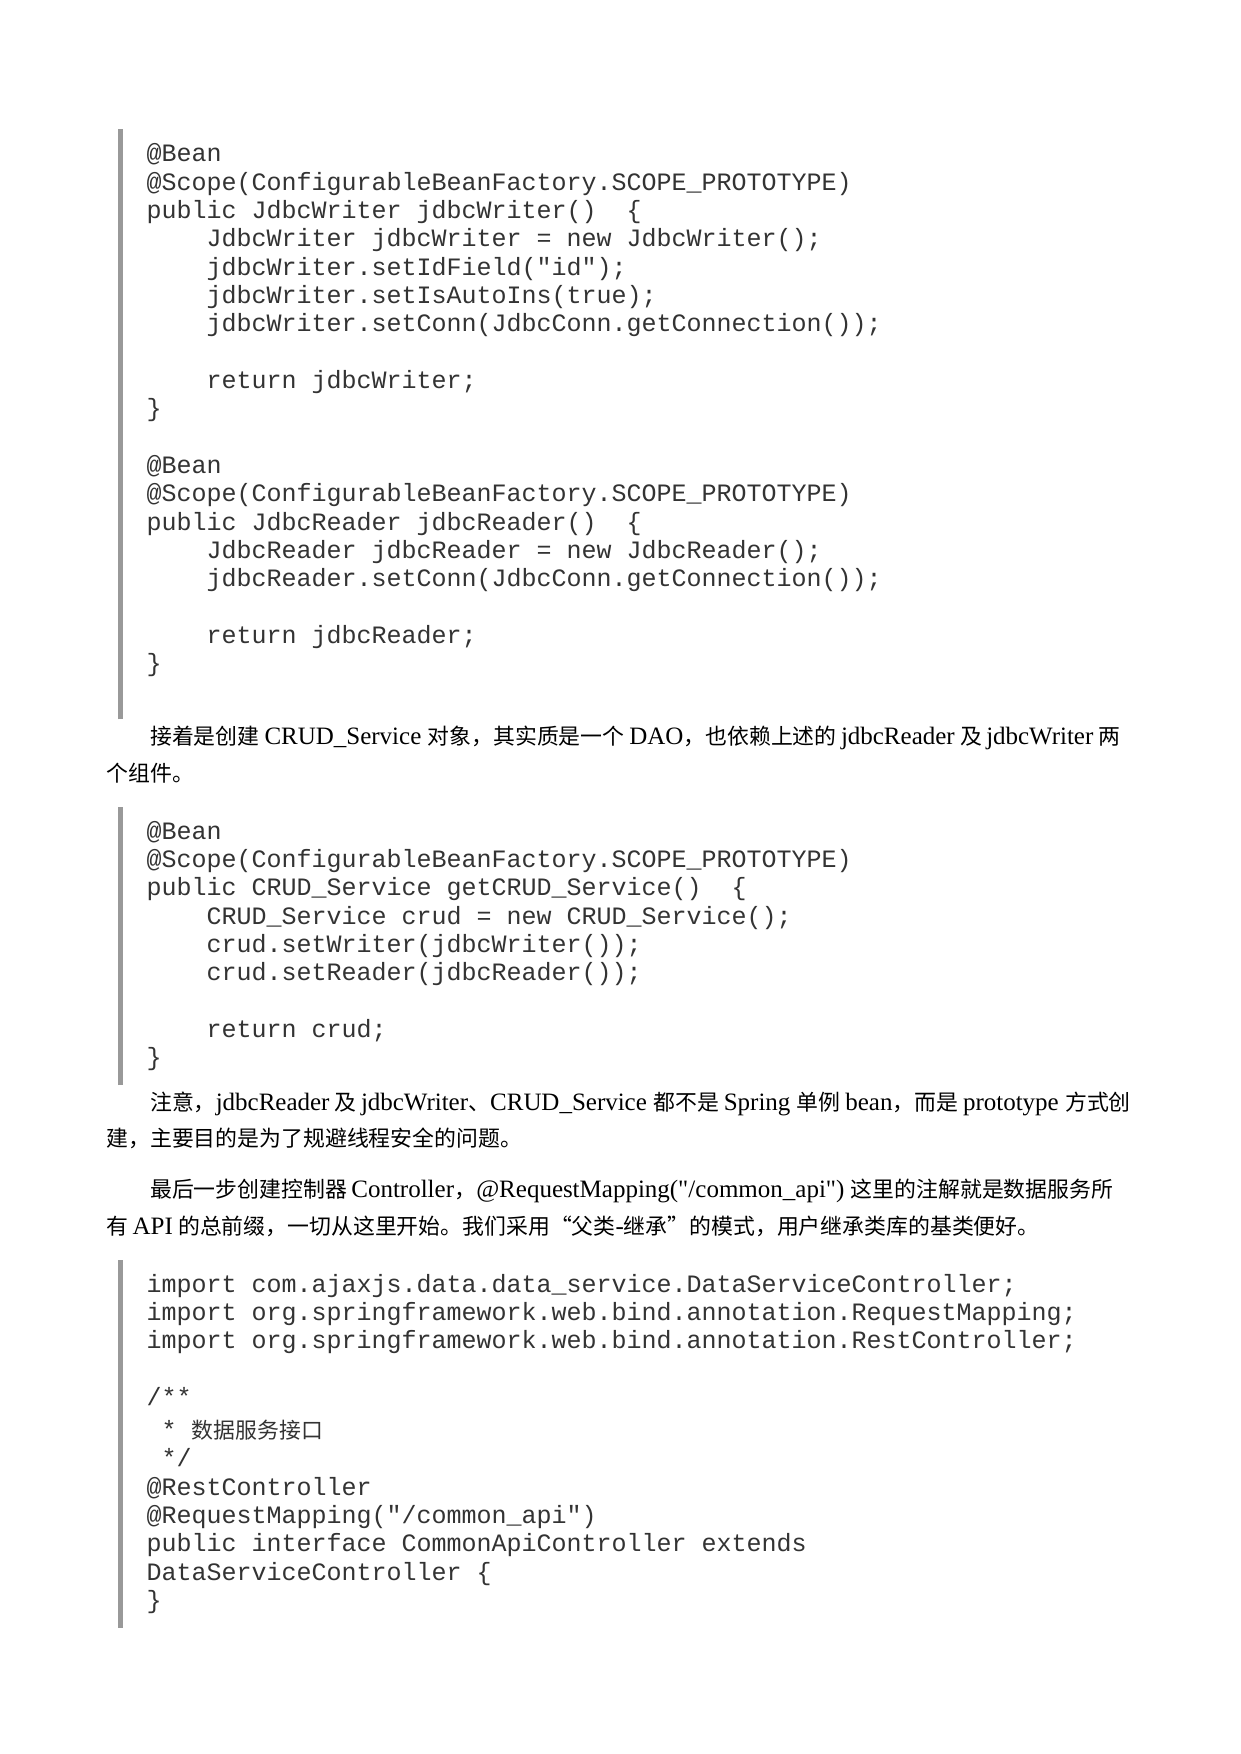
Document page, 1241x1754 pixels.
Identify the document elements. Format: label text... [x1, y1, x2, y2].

text crud.setReader(jdbcReader()); [123, 960, 1134, 988]
text 注意，jdbcReader及jdbcWriter、CRUD_Service 都不是 Spring 单例 bean，而是 prototype 方式创建，主要目的是为了规避线程安全的问题。 [106, 1085, 1134, 1153]
text @Bean [123, 452, 1134, 481]
text @Bean [123, 807, 1134, 847]
text /** [123, 1385, 1134, 1413]
text } [123, 1045, 1134, 1085]
text jdbcWriter.setIdField("id"); [123, 254, 1134, 282]
text return jdbcReader; [123, 622, 1134, 651]
text @RestController [123, 1474, 1134, 1503]
text return crud; [123, 1017, 1134, 1045]
text } [123, 396, 1134, 424]
text * 数据服务接口 [123, 1413, 1134, 1446]
text 最后一步创建控制器Controller，@RequestMapping("/common_api") 这里的注解就是数据服务所有API的总前缀，一切从这里开始。我们采用“父类-继承”的模式，用户继承类库的基类便好。 [106, 1172, 1134, 1240]
text public interface CommonApiController extends DataServiceController { [123, 1531, 1134, 1588]
text public JdbcWriter jdbcWriter() { [123, 197, 1134, 226]
text jdbcWriter.setIsAutoIns(true); [123, 282, 1134, 311]
text } [123, 1588, 1134, 1628]
text jdbcWriter.setConn(JdbcConn.getConnection()); [123, 311, 1134, 339]
text JdbcWriter jdbcWriter = new JdbcWriter(); [123, 226, 1134, 254]
text } [123, 651, 1134, 679]
text @Scope(ConfigurableBeanFactory.SCOPE_PROTOTYPE) [123, 847, 1134, 875]
text 接着是创建 CRUD_Service 对象，其实质是一个 DAO，也依赖上述的jdbcReader及jdbcWriter两个组件。 [106, 719, 1134, 787]
text crud.setWriter(jdbcWriter()); [123, 932, 1134, 960]
text jdbcReader.setConn(JdbcConn.getConnection()); [123, 566, 1134, 594]
text import com.ajaxjs.data.data_service.DataServiceController; [123, 1260, 1134, 1300]
text return jdbcWriter; [123, 367, 1134, 396]
text public CRUD_Service getCRUD_Service() { [123, 875, 1134, 903]
text CRUD_Service crud = new CRUD_Service(); [123, 903, 1134, 932]
text JdbcReader jdbcReader = new JdbcReader(); [123, 537, 1134, 566]
text @RequestMapping("/common_api") [123, 1503, 1134, 1531]
text import org.springframework.web.bind.annotation.RequestMapping; [123, 1300, 1134, 1328]
text import org.springframework.web.bind.annotation.RestController; [123, 1328, 1134, 1356]
text @Bean [123, 129, 1134, 169]
text @Scope(ConfigurableBeanFactory.SCOPE_PROTOTYPE) [123, 481, 1134, 509]
text @Scope(ConfigurableBeanFactory.SCOPE_PROTOTYPE) [123, 169, 1134, 197]
text */ [123, 1446, 1134, 1474]
text public JdbcReader jdbcReader() { [123, 509, 1134, 537]
